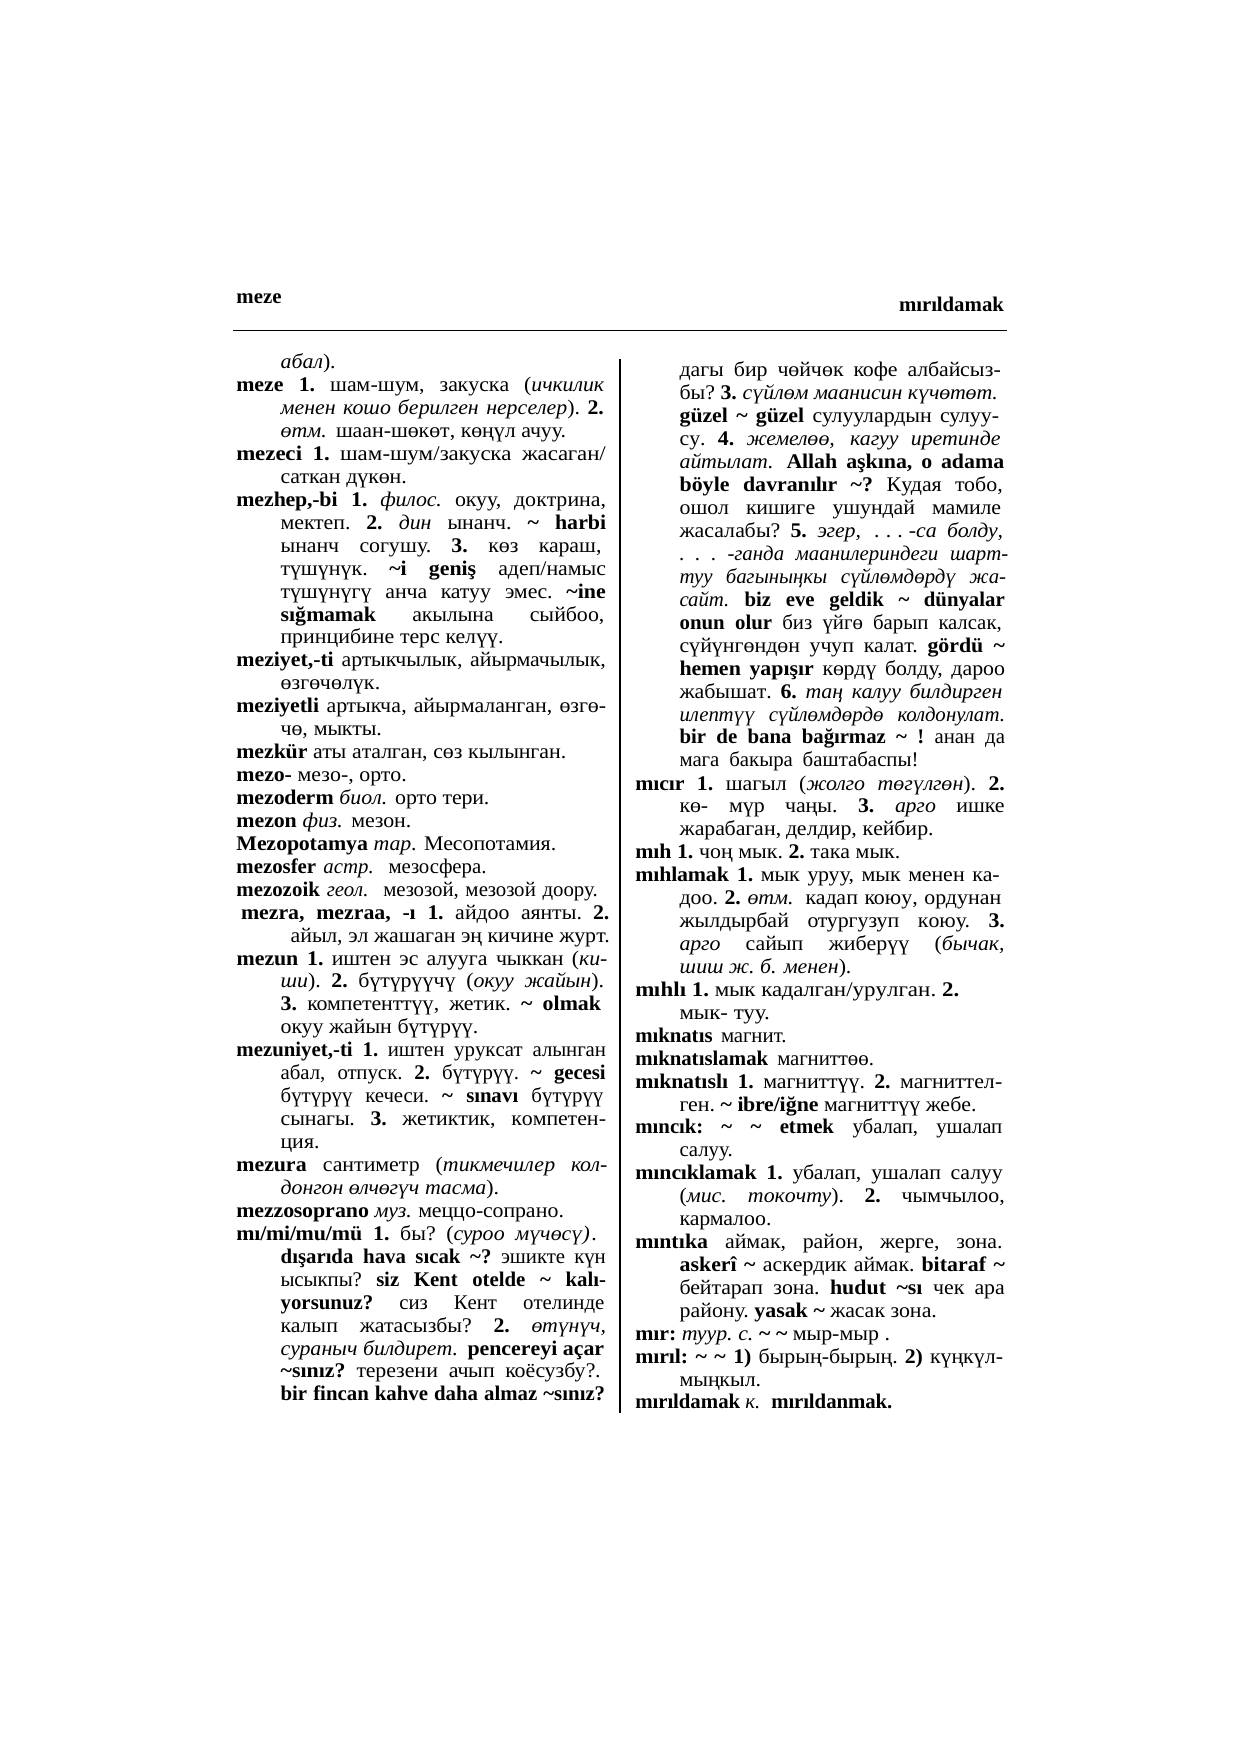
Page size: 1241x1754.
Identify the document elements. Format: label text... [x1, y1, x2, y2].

text жылдырбай отургузуп коюу. 3. арго сайып жиберүү (бычак, шиш ж. б. менен). [679, 909, 1005, 978]
text донгон өлчөгүч тасма). mezzosoprano муз. меццо-сопрано. mı/mi/mu/mü 1. бы? (суроо мүчөсү). [236, 1176, 609, 1245]
text mezosfer астр. мезосфера. [236, 855, 609, 878]
text 3. компетенттүү, жетик. ~ olmak [280, 992, 606, 1015]
text абал). [280, 349, 337, 373]
text . . . -ганда маанилериндеги шарт- туу багыныңкы сүйлөмдөрдү жа- [679, 542, 1008, 588]
text mezozoik геол. мезозой, мезозой доору. [236, 878, 609, 901]
text mezra, mezraa, -ı 1. айдоо аянты. 2. айыл, эл жашаган эң кичине журт. mezun 1. иштен эс алууга чыккан (ки- [236, 901, 609, 969]
text meziyet,-ti артыкчылык, айырмачылык, өзгөчөлүк. [236, 648, 606, 694]
text mezuniyet,-ti 1. иштен уруксат алынган абал, отпуск. 2. бүтүрүү. ~ gecesi бүтүрүү кечеси. ~ sınavı бүтүрүү [236, 1038, 606, 1107]
text (мис. токочту). 2. чымчылоо, кармалоо. [679, 1184, 1004, 1230]
text mıncık: ~ ~ etmek убалап, ушалап салуу. [635, 1116, 1055, 1161]
text mırıldamak [899, 292, 1065, 316]
text өтм. шаан-шөкөт, көңүл ачуу. [280, 419, 569, 442]
text mıhlı 1. мык кадалган/урулган. 2. мык- туу. [635, 978, 1004, 1024]
text mezkür аты аталган, сөз кылынган. [236, 740, 609, 763]
text mıcır 1. шагыл (жолго төгүлгөн). 2. кө- мүр чаңы. 3. арго ишке жарабаган, делдир, кейбир. [635, 772, 1005, 840]
text mıhlamak 1. мык уруу, мык менен ка- доо. 2. өтм. кадап коюу, ордунан [635, 863, 1037, 909]
text mıknatıslamak магниттөө. [635, 1047, 1056, 1070]
text илептүү сүйлөмдөрдө колдонулат. bir de bana bağırmaz ~ ! анан да мага бакыра баштабаспы! [679, 703, 1005, 771]
text mırıldamak к. mırıldanmak. [635, 1391, 1065, 1413]
text ~sınız? терезени ачып коёсузбу?. [280, 1359, 606, 1382]
text mıknatıs магнит. [635, 1024, 1065, 1047]
text mıknatıslı 1. магниттүү. 2. магниттел- ген. ~ ibre/iğne магниттүү жебе. [635, 1070, 1005, 1116]
text сайт. biz eve geldik ~ dünyalar onun olur биз үйгө барып калсак, [679, 588, 1005, 634]
text mır: туур. с. ~ ~ мыр-мыр . [635, 1322, 1065, 1345]
text сүйүнгөндөн учуп калат. gördü ~ hemen yapışır көрдү болду, дароо жабышат. 6. таң калуу билдирген [679, 634, 1005, 703]
text meze [236, 284, 282, 308]
text mıh 1. чоң мык. 2. така мык. [635, 840, 1065, 863]
text dışarıda hava sıcak ~? эшикте күн ысыкпы? siz Kent оtelde ~ kalı- yorsunuz? сиз Кент отелинде [280, 1245, 606, 1314]
text ши). 2. бүтүрүүчү (окуу жайын). [280, 969, 606, 992]
text окуу жайын бүтүрүү. [280, 1015, 479, 1038]
text meze 1. шам-шум, закуска (ичкилик менен кошо берилген нерселер). 2. [236, 373, 606, 419]
text сынагы. 3. жетиктик, компетен- ция. [280, 1107, 606, 1153]
text mezeci 1. шам-шум/закуска жасаган/ саткан дүкөн. [236, 442, 606, 488]
text дагы бир чөйчөк кофе албайсыз- бы? 3. сүйлөм маанисин күчөтөт. güzel ~ güzel сулуулардын сулуу- су. 4. жемелөө, кагуу иретинде айтылат. Allah aşkına, o adama böyle davranılır ~? Кудая тобо, ошол кишиге ушундай мамиле жасалабы? 5. эгер, . . . -са болду, [679, 357, 1026, 542]
text калып жатасызбы? 2. өтүнүч, сураныч билдирет. pencereyi açar [280, 1314, 606, 1359]
text meziyetli артыкча, айырмаланган, өзгө- чө, мыкты. [236, 694, 606, 740]
text bir fincan kahve daha almaz ~sınız? [280, 1382, 605, 1405]
text Mezopotamya тар. Месопотамия. [236, 832, 609, 855]
text принцибине терс келүү. [280, 626, 506, 648]
text mezura сантиметр (тикмечилер кол- [236, 1153, 609, 1176]
text mıntıka аймак, район, жерге, зона. [635, 1230, 1065, 1253]
text mezhep,-bi 1. филос. окуу, доктрина, мектеп. 2. дин ынанч. ~ harbi ынанч согушу. 3. көз караш, [236, 488, 606, 557]
text askerî ~ аскердик аймак. bitaraf ~ бейтарап зона. hudut ~sı чек ара району. yasak ~ жасак зона. [679, 1253, 1005, 1322]
text mırıl: ~ ~ 1) бырың-бырың. 2) күңкүл- мыңкыл. [635, 1345, 1038, 1391]
text mıncıklamak 1. убалап, ушалап салуу [635, 1161, 1065, 1184]
text mezo- мезо-, орто. mezoderm биол. орто тери. mezon физ. мезон. [236, 763, 496, 832]
text түшүнүк. ~i geniş адеп/намыс түшүнүгү анча катуу эмес. ~ine sığmamak акылына сыйбоо, [280, 557, 606, 626]
